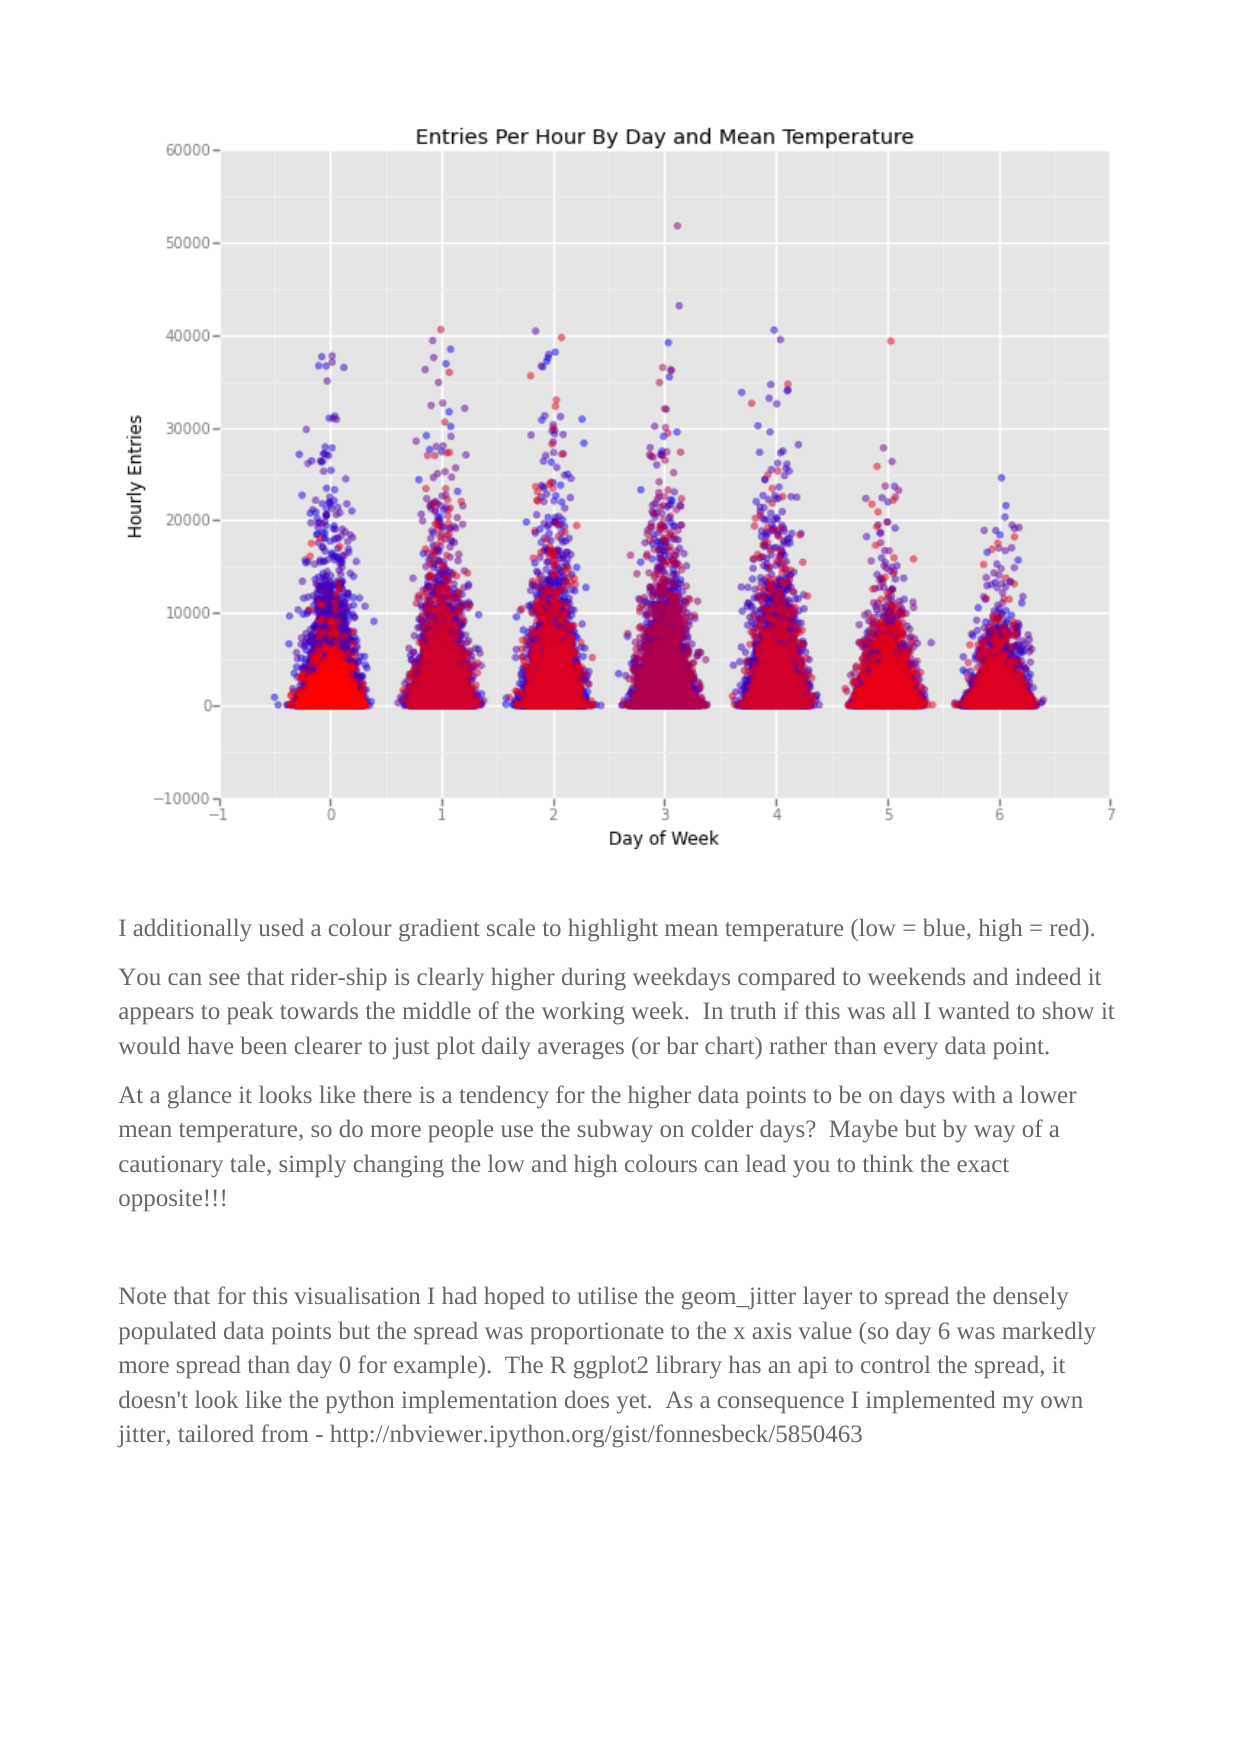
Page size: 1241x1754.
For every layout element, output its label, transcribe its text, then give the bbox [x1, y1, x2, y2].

text I additionally used a colour gradient scale to highlight mean temperature (low = blue, high = red). [118, 913, 1122, 942]
text You can see that rider-ship is clearly higher during weekdays compared to weekends and indeed it appears to peak towards the middle of the working week. In truth if this was all I wanted to show it would have been clearer to just plot daily averages (or bar chart) rather than every data point. [118, 962, 1122, 1059]
text At a glance it looks like there is a tendency for the higher data points to be on days with a lower mean temperature, so do more people use the subway on colder days? Maybe but by way of a cautionary tale, simply changing the low and high colours can lead you to think the exact opposite!!! [118, 1080, 1122, 1212]
text Note that for this visualisation I had hoped to utilise the geom_jitter layer to spread the densely populated data points but the spread was proportionate to the x axis value (so day 6 was markedly more spread than day 0 for example). The R ggplot2 library has an api to control the spread, it doesn't look like the python implementation does yet. As a consequence I implemented my own jitter, tailored from - http://nbviewer.ipython.org/gist/fonnesbeck/5850463 [118, 1281, 1122, 1448]
picture [118, 118, 1123, 858]
